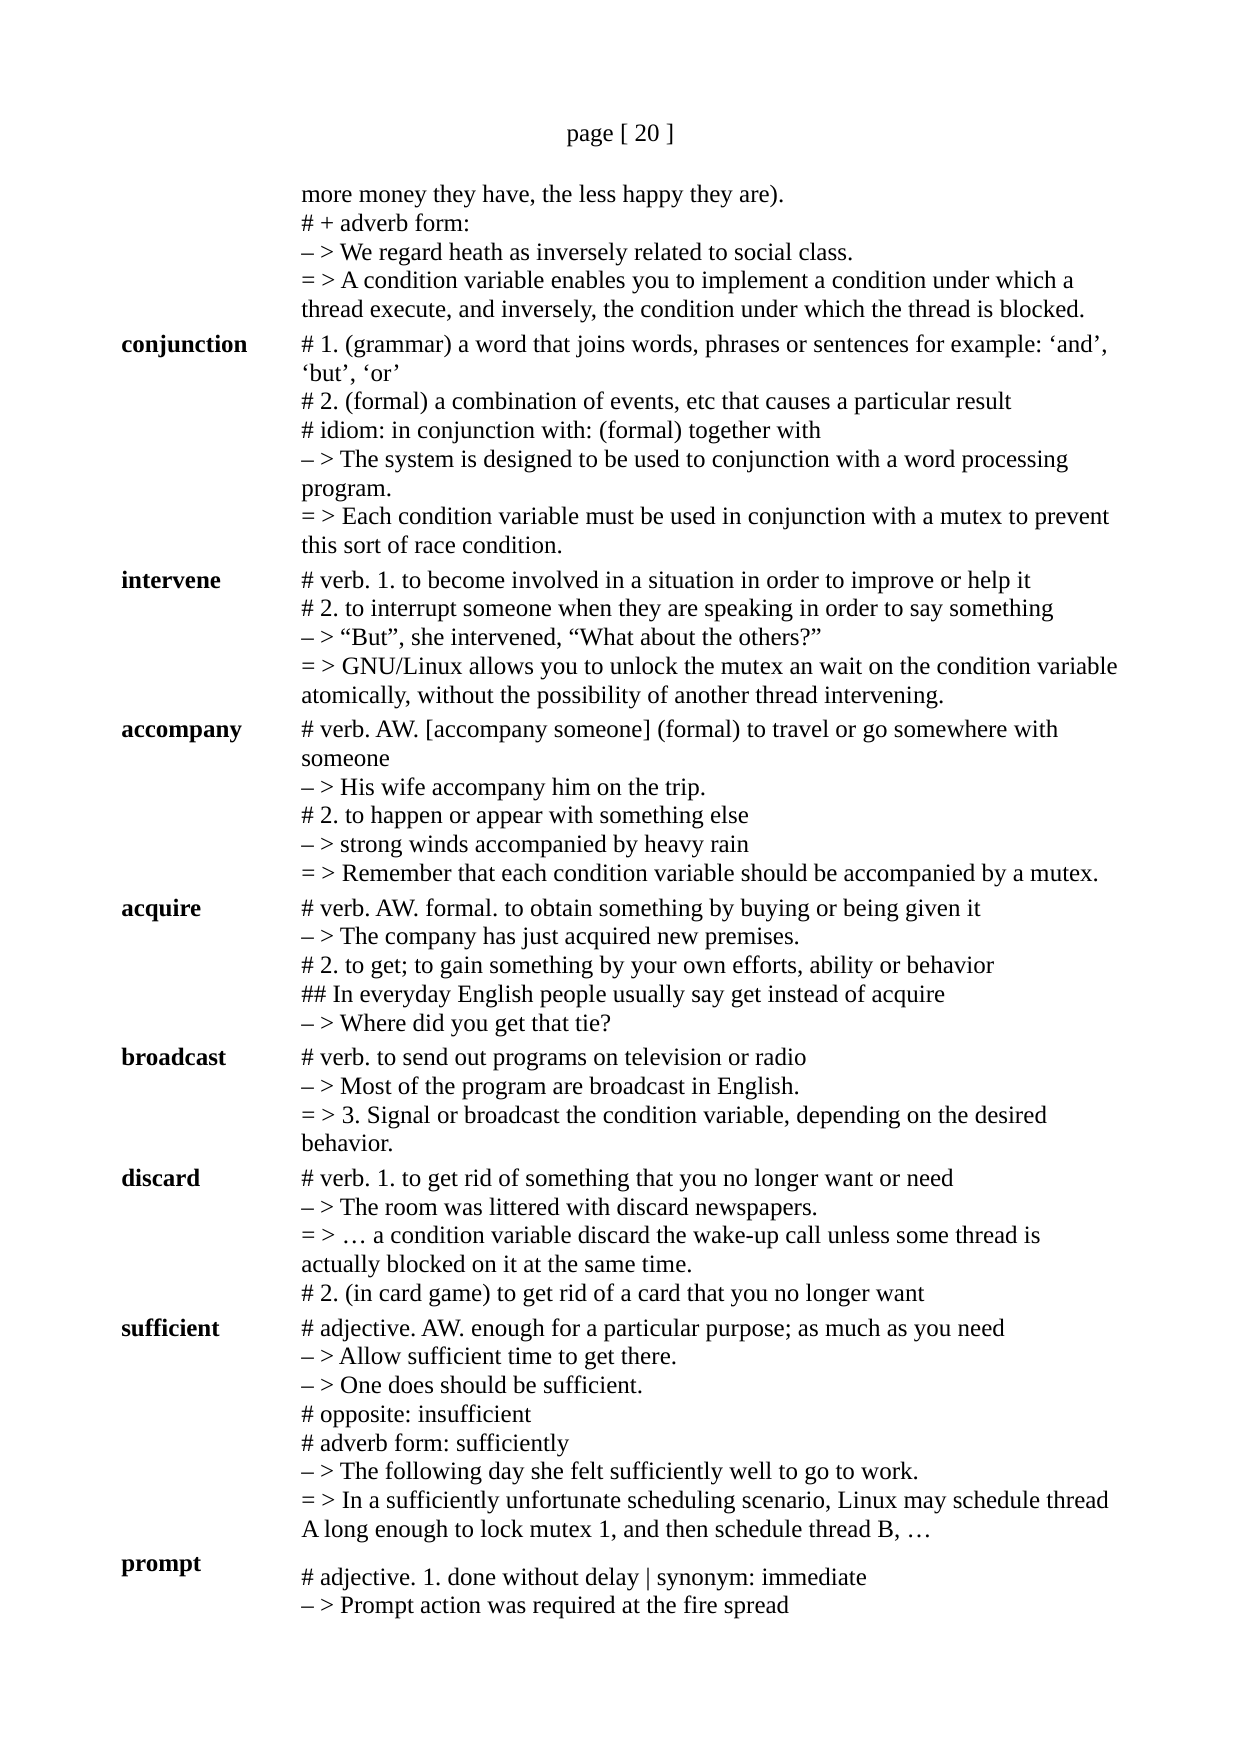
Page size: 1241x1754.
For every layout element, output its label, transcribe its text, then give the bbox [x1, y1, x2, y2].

table_cell intervene [118, 562, 298, 711]
table_cell # verb. AW. formal. to obtain something by buying or being given it – > The company has just acquired new premises. # 2. to get; to gain something by your own efforts, ability or behavior ## In everyday English people usually say get instead of acquire – > Where did you get that tie? [298, 890, 1122, 1039]
table_cell conjunction [118, 326, 298, 562]
table_cell # verb. 1. to get rid of something that you no longer want or need – > The room was littered with discard newspapers. = > … a condition variable discard the wake-up call unless some thread is actually blocked on it at the same time. # 2. (in card game) to get rid of a card that you no longer want [298, 1160, 1122, 1310]
table_cell # verb. 1. to become involved in a situation in order to improve or help it # 2. to interrupt someone when they are speaking in order to say something – > “But”, she intervened, “What about the others?” = > GNU/Linux allows you to unlock the mutex an wait on the condition variable atomically, without the possibility of another thread intervening. [298, 562, 1122, 711]
table_cell discard [118, 1160, 298, 1310]
table_cell # 1. (grammar) a word that joins words, phrases or sentences for example: ‘and’, ‘but’, ‘or’ # 2. (formal) a combination of events, etc that causes a particular result # idiom: in conjunction with: (formal) together with – > The system is designed to be used to conjunction with a word processing program. = > Each condition variable must be used in conjunction with a mutex to prevent this sort of race condition. [298, 326, 1122, 562]
table_cell more money they have, the less happy they are). # + adverb form: – > We regard heath as inversely related to social class. = > A condition variable enables you to implement a condition under which a thread execute, and inversely, the condition under which the thread is blocked. [298, 176, 1122, 326]
table_cell [118, 176, 298, 326]
table_cell # adjective. AW. enough for a particular purpose; as much as you need – > Allow sufficient time to get there. – > One does should be sufficient. # opposite: insufficient # adverb form: sufficiently – > The following day she felt sufficiently well to go to work. = > In a sufficiently unfortunate scheduling scenario, Linux may schedule thread A long enough to lock mutex 1, and then schedule thread B, … [298, 1310, 1122, 1546]
table_cell # verb. to send out programs on television or radio – > Most of the program are broadcast in English. = > 3. Signal or broadcast the condition variable, depending on the desired behavior. [298, 1039, 1122, 1160]
table_cell sufficient [118, 1310, 298, 1546]
table_cell # verb. AW. [accompany someone] (formal) to travel or go somewhere with someone – > His wife accompany him on the trip. # 2. to happen or appear with something else – > strong winds accompanied by heavy rain = > Remember that each condition variable should be accompanied by a mutex. [298, 711, 1122, 890]
table_cell prompt [118, 1546, 298, 1636]
table_cell broadcast [118, 1039, 298, 1160]
table_cell # adjective. 1. done without delay | synonym: immediate – > Prompt action was required at the fire spread [298, 1546, 1122, 1636]
table_cell acquire [118, 890, 298, 1039]
table_cell accompany [118, 711, 298, 890]
